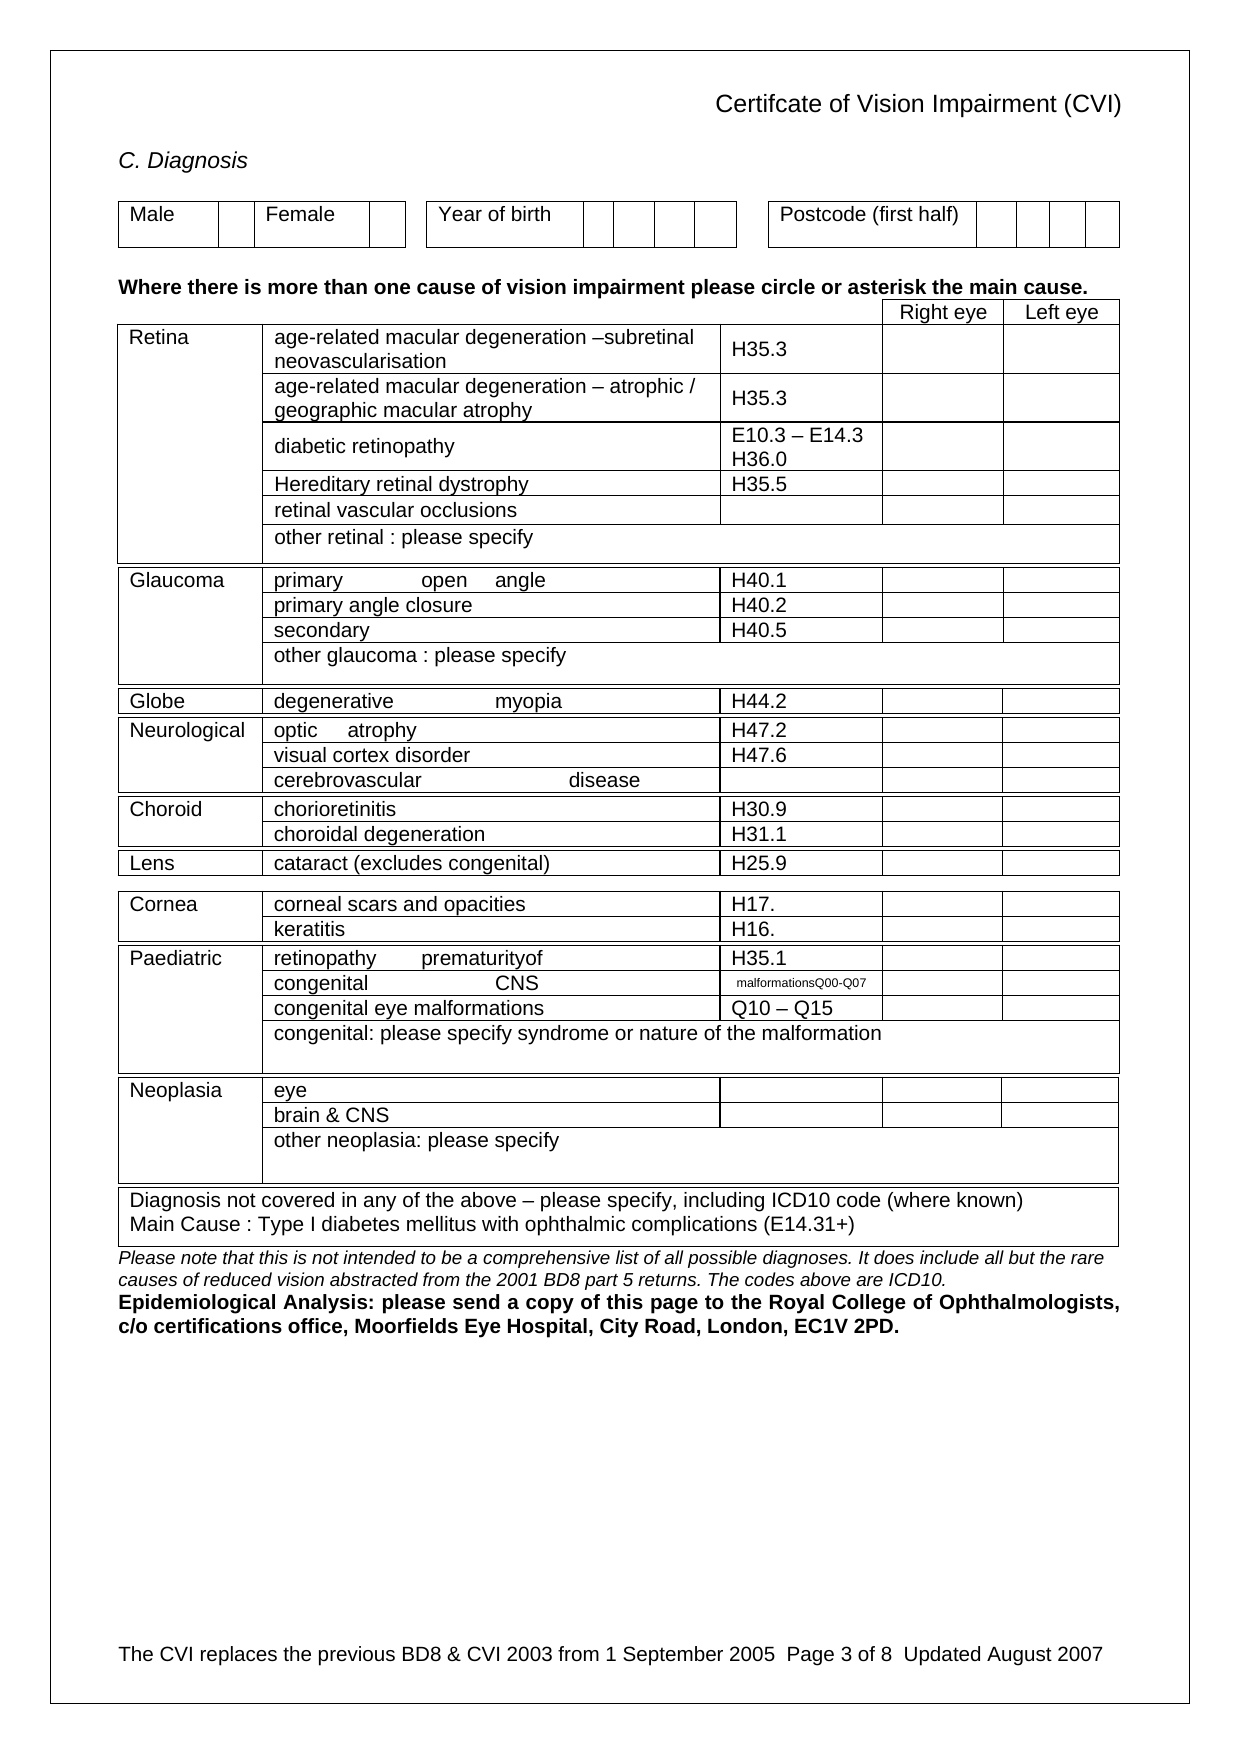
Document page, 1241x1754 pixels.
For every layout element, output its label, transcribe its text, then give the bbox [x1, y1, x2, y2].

table_cell congenital: please specify syndrome or nature of the malformation [263, 1021, 1119, 1073]
table_header [406, 201, 426, 247]
table_cell other neoplasia: please specify [263, 1128, 1118, 1183]
table_cell E10.3 – E14.3 H36.0 [721, 423, 882, 470]
table_header [883, 946, 1002, 969]
table_header [977, 202, 1016, 247]
table_cell [721, 1103, 882, 1127]
table_cell age-related macular degeneration – atrophic / geographic macular atrophy [263, 374, 720, 421]
table_cell Hereditary retinal dystrophy [263, 471, 720, 495]
table_cell Main Cause : Type I diabetes mellitus with ophthalmic complications (E14.31+) [119, 1212, 1118, 1246]
table_header H30.9 [721, 797, 882, 821]
table_header [737, 201, 768, 247]
table_header degenerative myopia [263, 689, 719, 713]
table_cell primary angle closure [263, 593, 719, 617]
table_header [1003, 718, 1119, 742]
table_header [883, 689, 1002, 713]
table_header [1003, 892, 1119, 916]
table_cell [883, 593, 1003, 617]
table_header [1050, 202, 1085, 247]
table_cell secondary [263, 618, 719, 642]
table_header [1004, 568, 1119, 592]
table_header H35.1 [721, 946, 882, 969]
table_header H40.1 [721, 568, 882, 592]
table_header optic atrophy [263, 718, 719, 742]
table_cell [883, 496, 1003, 524]
table_header [614, 202, 654, 247]
table_header [1003, 797, 1119, 821]
table_header [1003, 851, 1119, 875]
table_header [883, 1078, 1001, 1102]
table_header [1017, 202, 1049, 247]
table_cell [1004, 471, 1119, 495]
table_cell [883, 374, 1003, 421]
table_cell [883, 822, 1002, 846]
table_header [1003, 946, 1119, 969]
table_header [1002, 1078, 1118, 1102]
table_cell [1003, 743, 1119, 767]
table_cell [1003, 996, 1119, 1019]
table_header [883, 797, 1002, 821]
table_header Globe [119, 689, 262, 713]
table_header [721, 1078, 882, 1102]
table_cell [721, 496, 882, 524]
table_header Right eye [883, 300, 1003, 323]
table_cell retinal vascular occlusions [263, 496, 720, 524]
table_header [720, 299, 882, 323]
table_cell [883, 1103, 1001, 1127]
table_header [655, 202, 694, 247]
table_header primary open angle [263, 568, 719, 592]
table_header [883, 718, 1002, 742]
table_cell other glaucoma : please specify [263, 643, 1119, 684]
table_cell age-related macular degeneration –subretinal neovascularisation [263, 325, 720, 372]
table_cell [883, 423, 1003, 470]
table_cell other retinal : please specify [263, 525, 1119, 563]
table_cell choroidal degeneration [263, 822, 719, 846]
table_header [370, 202, 405, 247]
table_header Neoplasia [119, 1078, 262, 1183]
table_header [883, 892, 1002, 916]
table_cell [883, 996, 1002, 1019]
table_cell [1003, 768, 1119, 792]
table_cell [883, 768, 1002, 792]
table_cell H31.1 [721, 822, 882, 846]
table_header [584, 202, 613, 247]
table_cell [883, 743, 1002, 767]
table_cell visual cortex disorder [263, 743, 719, 767]
table_cell [1003, 971, 1119, 994]
table_cell [1004, 618, 1119, 642]
table_header Male [119, 202, 218, 247]
table_header retinopathy prematurityof [263, 946, 719, 969]
table_header [263, 299, 720, 323]
table_header H47.2 [721, 718, 882, 742]
table_header Diagnosis not covered in any of the above – please specify, including ICD10 code (where known) [119, 1188, 1118, 1212]
text Please note that this is not intended to be a comprehensive list of all possible diagnoses. It does include all but the rare causes of reduced vision abstracted from the 2001 BD8 part 5 returns. The codes above are ICD10. [118, 1247, 1122, 1290]
table_cell H35.5 [721, 471, 882, 495]
table_header H17. [721, 892, 882, 916]
table_header eye [263, 1078, 719, 1102]
table_cell [883, 917, 1002, 941]
table_cell [1004, 423, 1119, 470]
table_header Female [255, 202, 369, 247]
table_cell Retina [118, 325, 262, 563]
table_header corneal scars and opacities [263, 892, 719, 916]
table_header Choroid [119, 797, 262, 846]
table_header [219, 202, 254, 247]
table_cell H35.3 [721, 325, 882, 372]
table_cell H40.2 [721, 593, 882, 617]
table_header Year of birth [427, 202, 583, 247]
table_cell [1002, 1103, 1118, 1127]
table_header Cornea [119, 892, 262, 941]
table_cell diabetic retinopathy [263, 423, 720, 470]
table_header cataract (excludes congenital) [263, 851, 719, 875]
table_cell [1004, 374, 1119, 421]
table_header [695, 202, 736, 247]
text C. Diagnosis [118, 147, 1122, 173]
table_cell [1004, 593, 1119, 617]
table_cell congenital eye malformations [263, 996, 719, 1019]
table_cell H16. [721, 917, 882, 941]
table_cell Q10 – Q15 [721, 996, 882, 1019]
text Where there is more than one cause of vision impairment please circle or asterisk the main cause. [118, 274, 1122, 298]
table_cell [1004, 496, 1119, 524]
table_header [1086, 202, 1119, 247]
table_cell H40.5 [721, 618, 882, 642]
table_header Lens [119, 851, 262, 875]
table_cell cerebrovascular disease [263, 768, 719, 792]
table_cell [883, 325, 1003, 372]
table_header Glaucoma [119, 568, 262, 684]
table_cell [883, 618, 1003, 642]
table_header chorioretinitis [263, 797, 719, 821]
text Epidemiological Analysis: please send a copy of this page to the Royal College of Ophthalmologists, c/o certifications office, Moorfields Eye Hospital, City Road, London, EC1V 2PD. [118, 1290, 1122, 1338]
table_header Neurological [119, 718, 262, 792]
table_header Postcode (first half) [769, 202, 976, 247]
table_header Paediatric [119, 946, 262, 1073]
table_header [883, 568, 1003, 592]
table_cell keratitis [263, 917, 719, 941]
table_cell [1003, 822, 1119, 846]
table_header H25.9 [721, 851, 882, 875]
table_cell [1004, 325, 1119, 372]
table_cell [883, 971, 1002, 994]
table_header [1003, 689, 1119, 713]
table_cell brain & CNS [263, 1103, 719, 1127]
table_cell H35.3 [721, 374, 882, 421]
table_header Left eye [1004, 300, 1119, 323]
table_cell malformationsQ00-Q07 [721, 971, 882, 994]
table_cell [883, 471, 1003, 495]
table_cell H47.6 [721, 743, 882, 767]
table_cell [1003, 917, 1119, 941]
table_header [117, 299, 263, 323]
table_cell [721, 768, 882, 792]
table_cell congenital CNS [263, 971, 719, 994]
table_header [883, 851, 1002, 875]
table_header H44.2 [721, 689, 882, 713]
